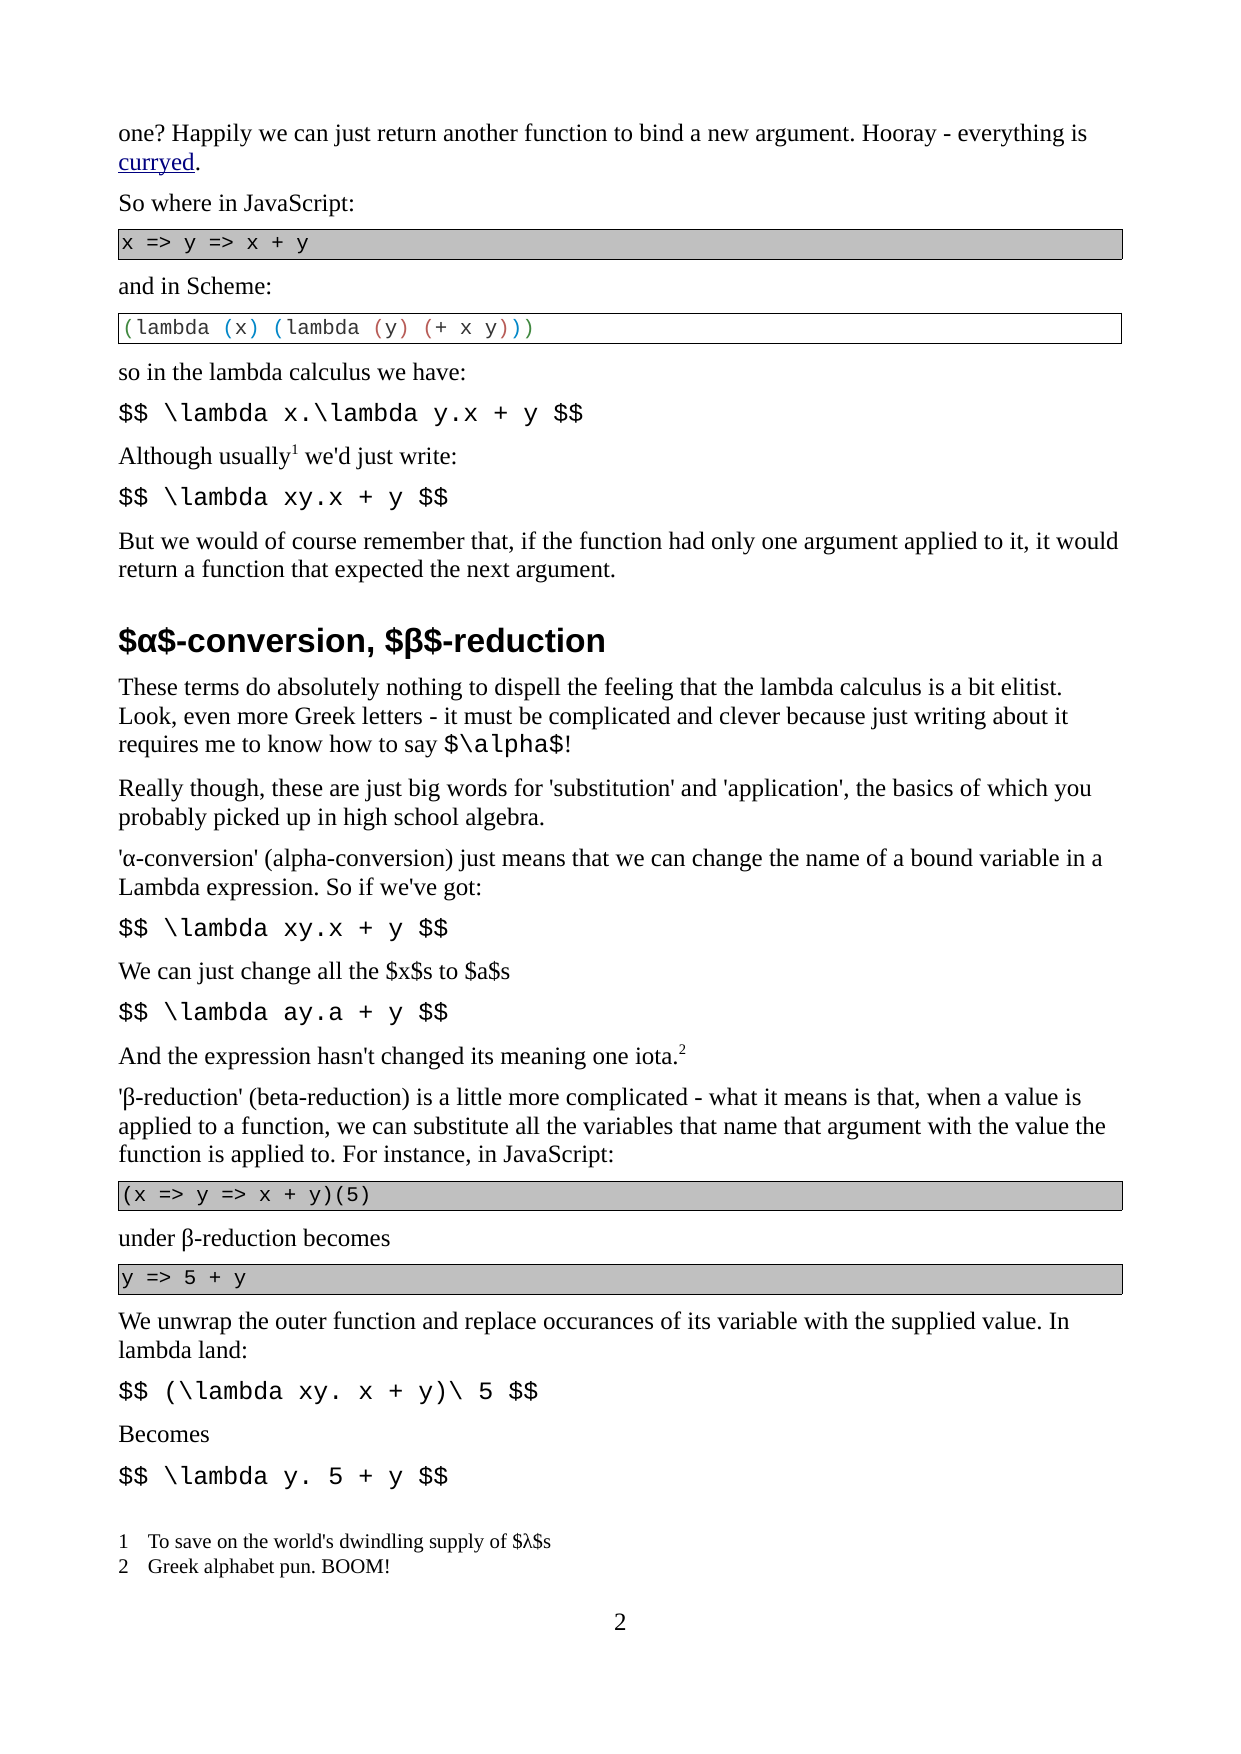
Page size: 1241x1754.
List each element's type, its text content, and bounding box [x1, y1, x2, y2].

text But we would of course remember that, if the function had only one argument applied to it, it would return a function that expected the next argument. [118, 526, 1122, 583]
text $$ \lambda ay.a + y $$ [118, 997, 1122, 1028]
text (x => y => x + y)(5) [119, 1182, 1122, 1210]
text We can just change all the $x$s to $a$s [118, 956, 1122, 985]
text $$ \lambda xy.x + y $$ [118, 913, 1122, 944]
text These terms do absolutely nothing to dispell the feeling that the lambda calculus is a bit elitist. Look, even more Greek letters - it must be complicated and clever because just writing about it requires me to know how to say $\alpha$! [118, 672, 1122, 760]
text Really though, these are just big words for 'substitution' and 'application', the basics of which you probably picked up in high school algebra. [118, 773, 1122, 830]
text $$ \lambda x.\lambda y.x + y $$ [118, 398, 1122, 429]
text And the expression hasn't changed its meaning one iota. [118, 1041, 1122, 1069]
text (lambda (x) (lambda (y) (+ x y))) [119, 314, 1121, 343]
text $$ \lambda xy.x + y $$ [118, 482, 1122, 513]
text and in Scheme: [118, 271, 1122, 300]
text We unwrap the outer function and replace occurances of its variable with the supplied value. In lambda land: [118, 1306, 1122, 1364]
text one? Happily we can just return another function to bind a new argument. Hooray - everything is curryed. [118, 118, 1122, 176]
text $$ \lambda y. 5 + y $$ [118, 1461, 1122, 1492]
text To save on the world's dwindling supply of $λ$s [118, 1529, 1122, 1553]
text 'β-reduction' (beta-reduction) is a little more complicated - what it means is that, when a value is applied to a function, we can substitute all the variables that name that argument with the value the function is applied to. For instance, in JavaScript: [118, 1082, 1122, 1168]
text $$ (\lambda xy. x + y)\ 5 $$ [118, 1376, 1122, 1407]
text So where in JavaScript: [118, 188, 1122, 217]
subtitle $α$-conversion, $β$-reduction [118, 621, 1122, 659]
text Although usually we'd just write: [118, 441, 1122, 470]
text y => 5 + y [119, 1265, 1122, 1294]
text under β-reduction becomes [118, 1223, 1122, 1252]
text Becomes [118, 1419, 1122, 1448]
text so in the lambda calculus we have: [118, 357, 1122, 385]
text x => y => x + y [119, 230, 1122, 259]
text 'α-conversion' (alpha-conversion) just means that we can change the name of a bound variable in a Lambda expression. So if we've got: [118, 843, 1122, 900]
text Greek alphabet pun. BOOM! [118, 1553, 1122, 1578]
